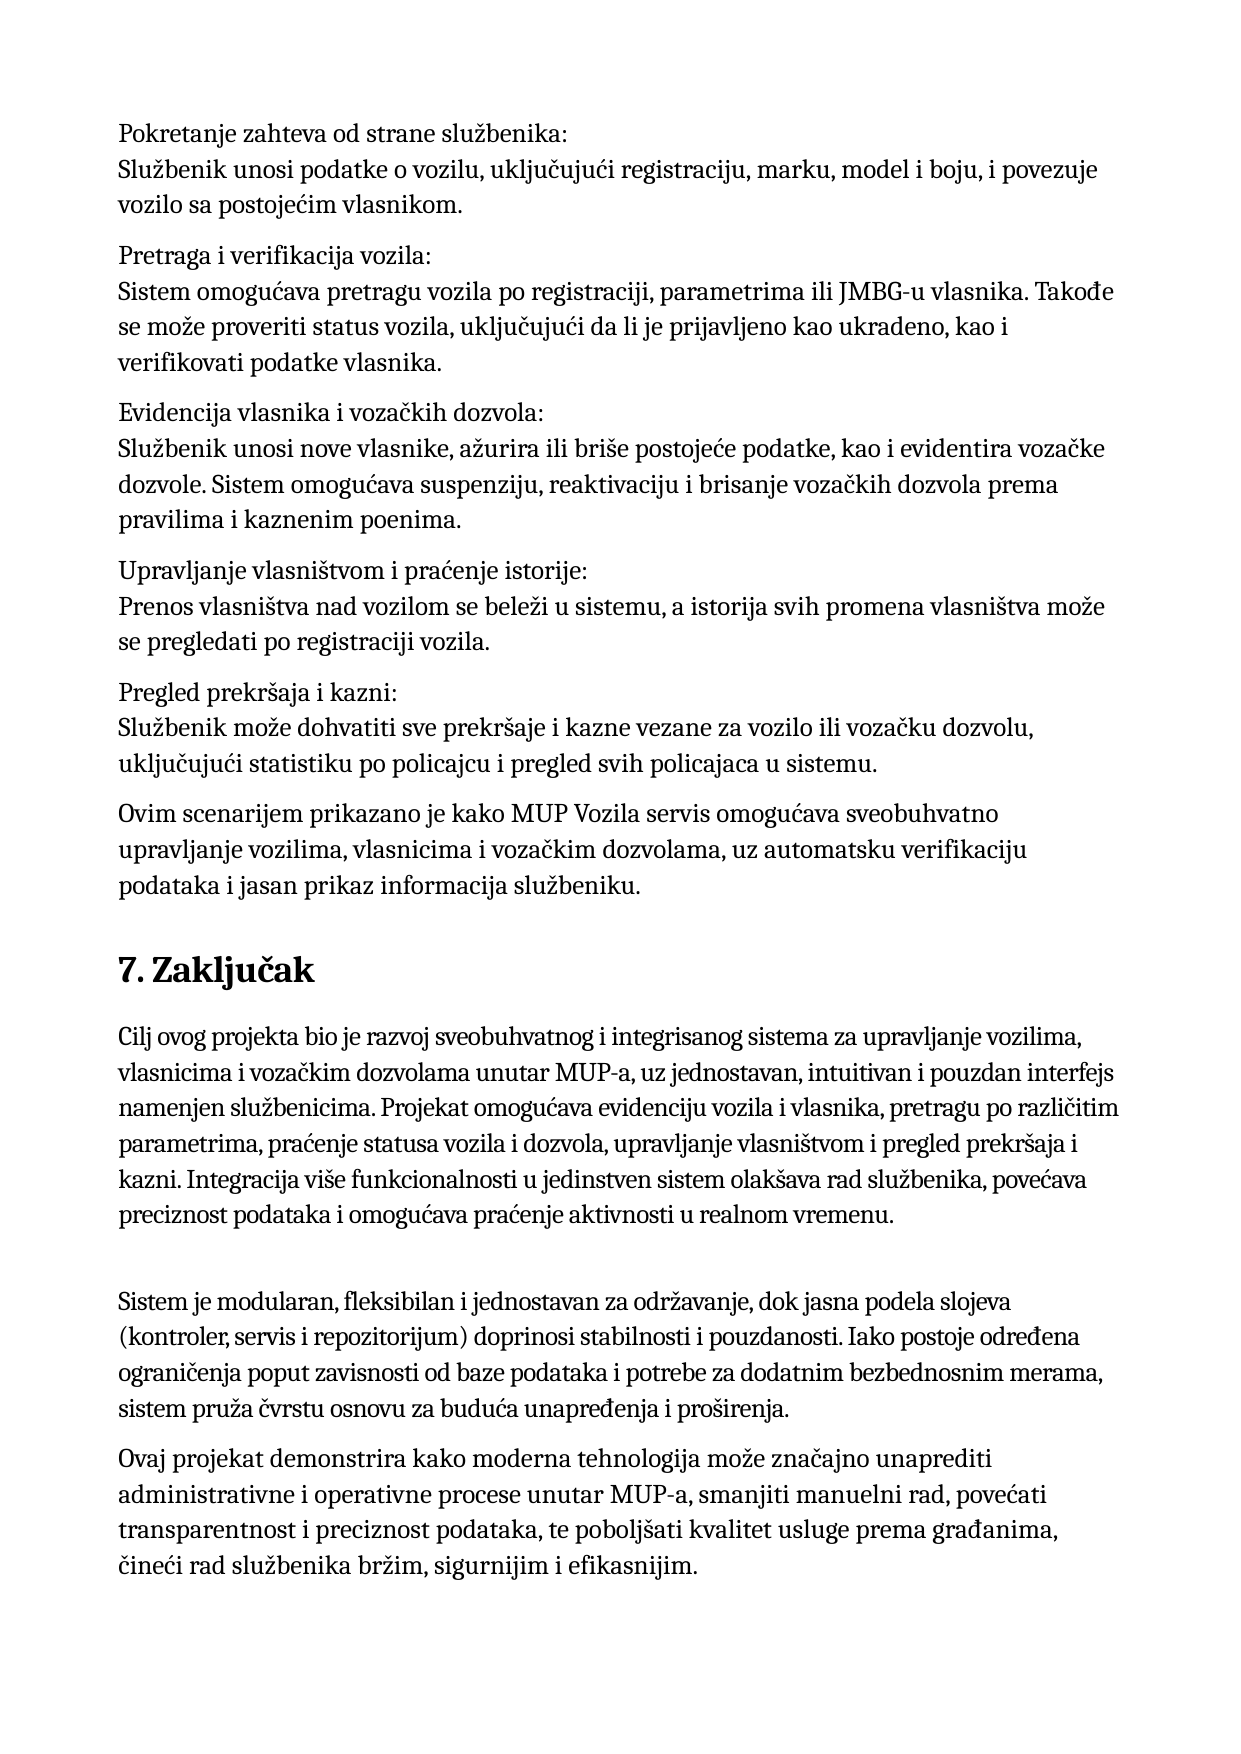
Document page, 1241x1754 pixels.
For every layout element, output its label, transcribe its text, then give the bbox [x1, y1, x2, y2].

text Ovaj projekat demonstrira kako moderna tehnologija može značajno unaprediti administrativne i operativne procese unutar MUP-a, smanjiti manuelni rad, povećati transparentnost i preciznost podataka, te poboljšati kvalitet usluge prema građanima, čineći rad službenika bržim, sigurnijim i efikasnijim. [118, 1443, 1122, 1581]
text Cilj ovog projekta bio je razvoj sveobuhvatnog i integrisanog sistema za upravljanje vozilima, vlasnicima i vozačkim dozvolama unutar MUP-a, uz jednostavan, intuitivan i pouzdan interfejs namenjen službenicima. Projekat omogućava evidenciju vozila i vlasnika, pretragu po različitim parametrima, praćenje statusa vozila i dozvola, upravljanje vlasništvom i pregled prekršaja i kazni. Integracija više funkcionalnosti u jedinstven sistem olakšava rad službenika, povećava preciznost podataka i omogućava praćenje aktivnosti u realnom vremenu. [118, 1021, 1122, 1266]
text Pregled prekršaja i kazni: Službenik može dohvatiti sve prekršaje i kazne vezane za vozilo ili vozačku dozvolu, uključujući statistiku po policajcu i pregled svih policajaca u sistemu. [118, 677, 1122, 779]
text Pokretanje zahteva od strane službenika: Službenik unosi podatke o vozilu, uključujući registraciju, marku, model i boju, i povezuje vozilo sa postojećim vlasnikom. [118, 118, 1122, 221]
text Upravljanje vlasništvom i praćenje istorije: Prenos vlasništva nad vozilom se beleži u sistemu, a istorija svih promena vlasništva može se pregledati po registraciji vozila. [118, 555, 1122, 657]
text Sistem je modularan, fleksibilan i jednostavan za održavanje, dok jasna podela slojeva (kontroler, servis i repozitorijum) doprinosi stabilnosti i pouzdanosti. Iako postoje određena ograničenja poput zavisnosti od baze podataka i potrebe za dodatnim bezbednosnim merama, sistem pruža čvrstu osnovu za buduća unapređenja i proširenja. [118, 1286, 1122, 1424]
text Evidencija vlasnika i vozačkih dozvola: Službenik unosi nove vlasnike, ažurira ili briše postojeće podatke, kao i evidentira vozačke dozvole. Sistem omogućava suspenziju, reaktivaciju i brisanje vozačkih dozvola prema pravilima i kaznenim poenima. [118, 397, 1122, 536]
text 7. Zaključak [118, 949, 1122, 992]
text Ovim scenarijem prikazano je kako MUP Vozila servis omogućava sveobuhvatno upravljanje vozilima, vlasnicima i vozačkim dozvolama, uz automatsku verifikaciju podataka i jasan prikaz informacija službeniku. [118, 798, 1122, 901]
text Pretraga i verifikacija vozila: Sistem omogućava pretragu vozila po registraciji, parametrima ili JMBG-u vlasnika. Takođe se može proveriti status vozila, uključujući da li je prijavljeno kao ukradeno, kao i verifikovati podatke vlasnika. [118, 240, 1122, 378]
